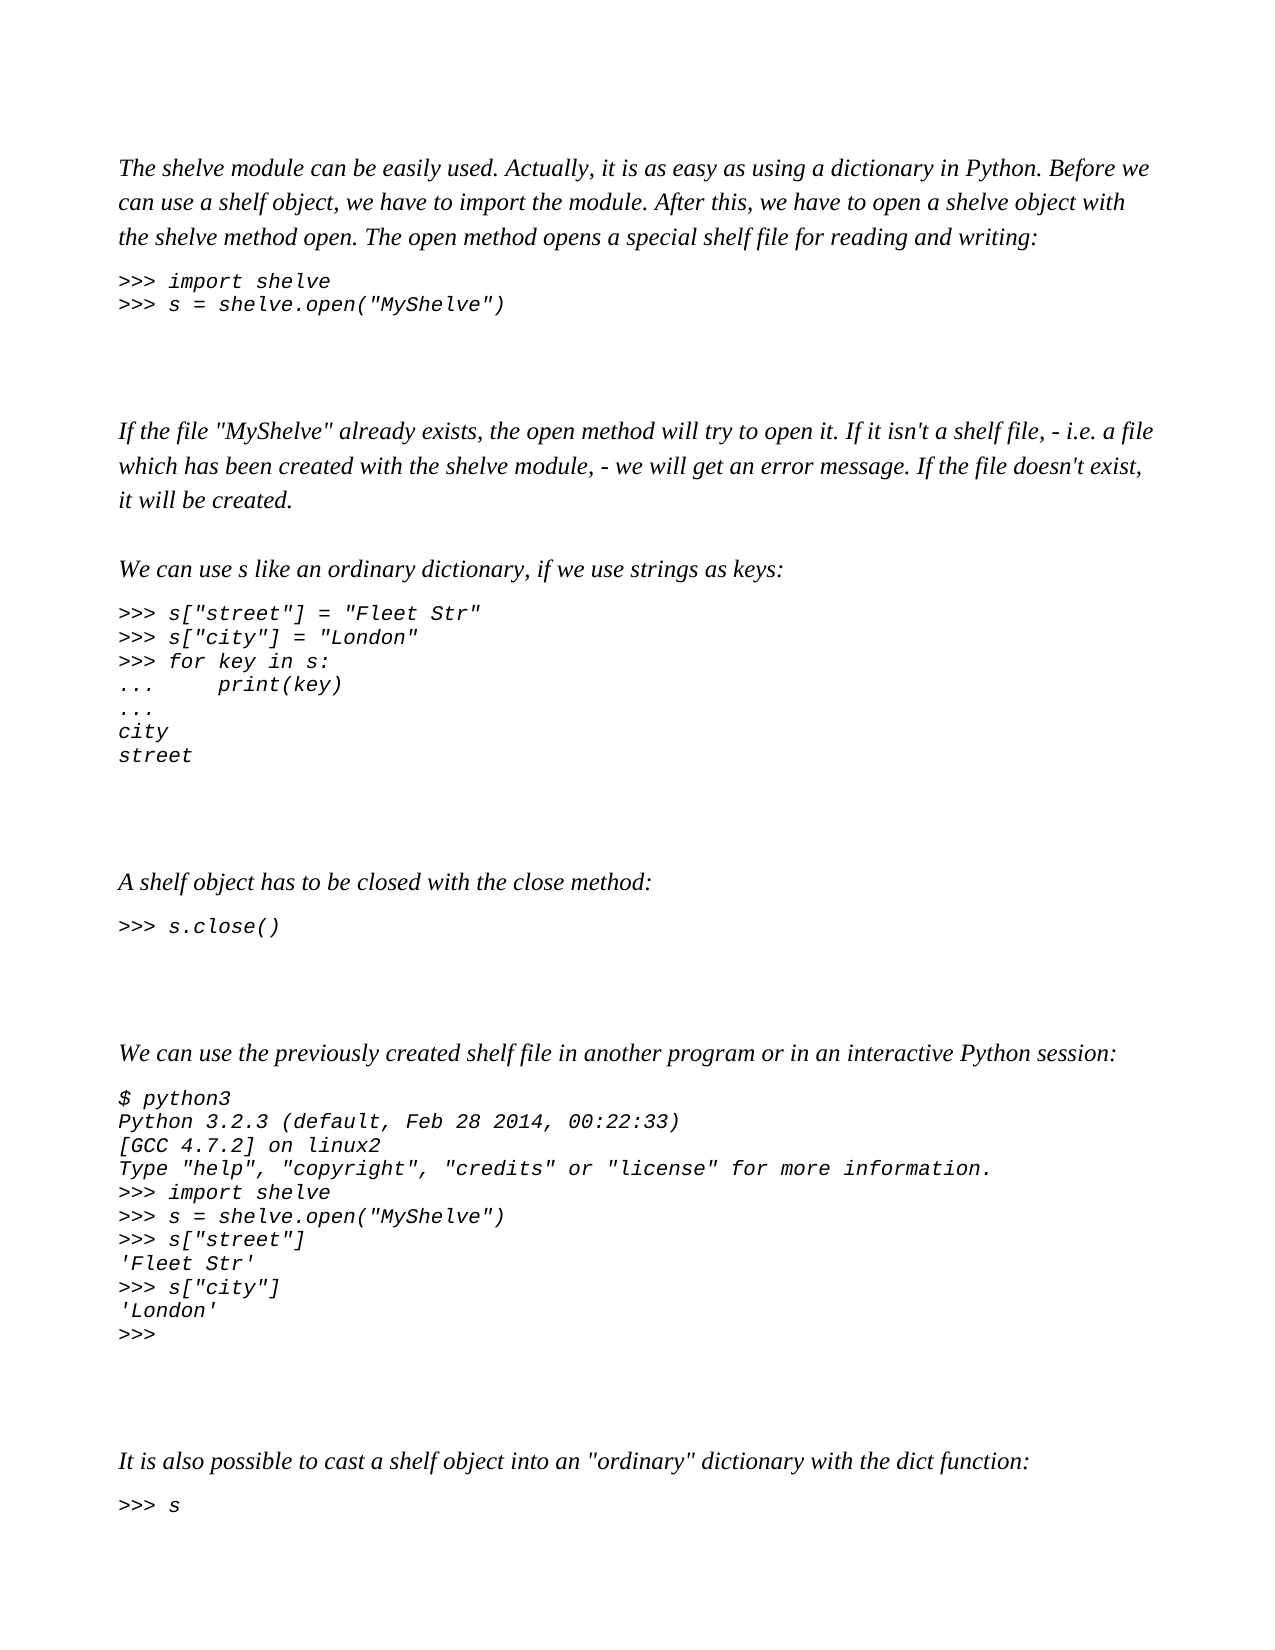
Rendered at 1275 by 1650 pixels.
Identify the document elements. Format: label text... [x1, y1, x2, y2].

text city [118, 722, 1157, 745]
text >>> [118, 1324, 1157, 1348]
text Python 3.2.3 (default, Feb 28 2014, 00:22:33) [118, 1111, 1157, 1135]
text >>> import shelve [118, 271, 1157, 294]
text It is also possible to cast a shelf object into an "ordinary" dictionary with the dict function: [118, 1377, 1157, 1475]
text >>> s [118, 1495, 1157, 1519]
text 'London' [118, 1300, 1157, 1324]
text >>> s["street"] = "Fleet Str" [118, 603, 1157, 627]
text ... print(key) [118, 674, 1157, 698]
text >>> for key in s: [118, 651, 1157, 674]
text >>> s = shelve.open("MyShelve") [118, 294, 1157, 318]
text >>> s["city"] [118, 1277, 1157, 1300]
text >>> s["city"] = "London" [118, 627, 1157, 651]
text [GCC 4.7.2] on linux2 [118, 1135, 1157, 1158]
text >>> s.close() [118, 916, 1157, 940]
text 'Fleet Str' [118, 1253, 1157, 1277]
text If the file "MyShelve" already exists, the open method will try to open it. If it isn't a shelf file, - i.e. a file which has been created with the shelve module, - we will get an error message. If the file doesn't exist, it will be created. We can use s like an ordinary dictionary, if we use strings as keys: [118, 347, 1157, 583]
text We can use the previously created shelf file in another program or in an interactive Python session: [118, 969, 1157, 1067]
text street [118, 745, 1157, 769]
text Type "help", "copyright", "credits" or "license" for more information. [118, 1158, 1157, 1182]
text The shelve module can be easily used. Actually, it is as easy as using a dictionary in Python. Before we can use a shelf object, we have to import the module. After this, we have to open a shelve object with the shelve method open. The open method opens a special shelf file for reading and writing: [118, 118, 1157, 250]
text ... [118, 698, 1157, 722]
text >>> s = shelve.open("MyShelve") [118, 1206, 1157, 1229]
text A shelf object has to be closed with the close method: [118, 798, 1157, 896]
text >>> s["street"] [118, 1229, 1157, 1253]
text >>> import shelve [118, 1182, 1157, 1206]
text $ python3 [118, 1087, 1157, 1111]
